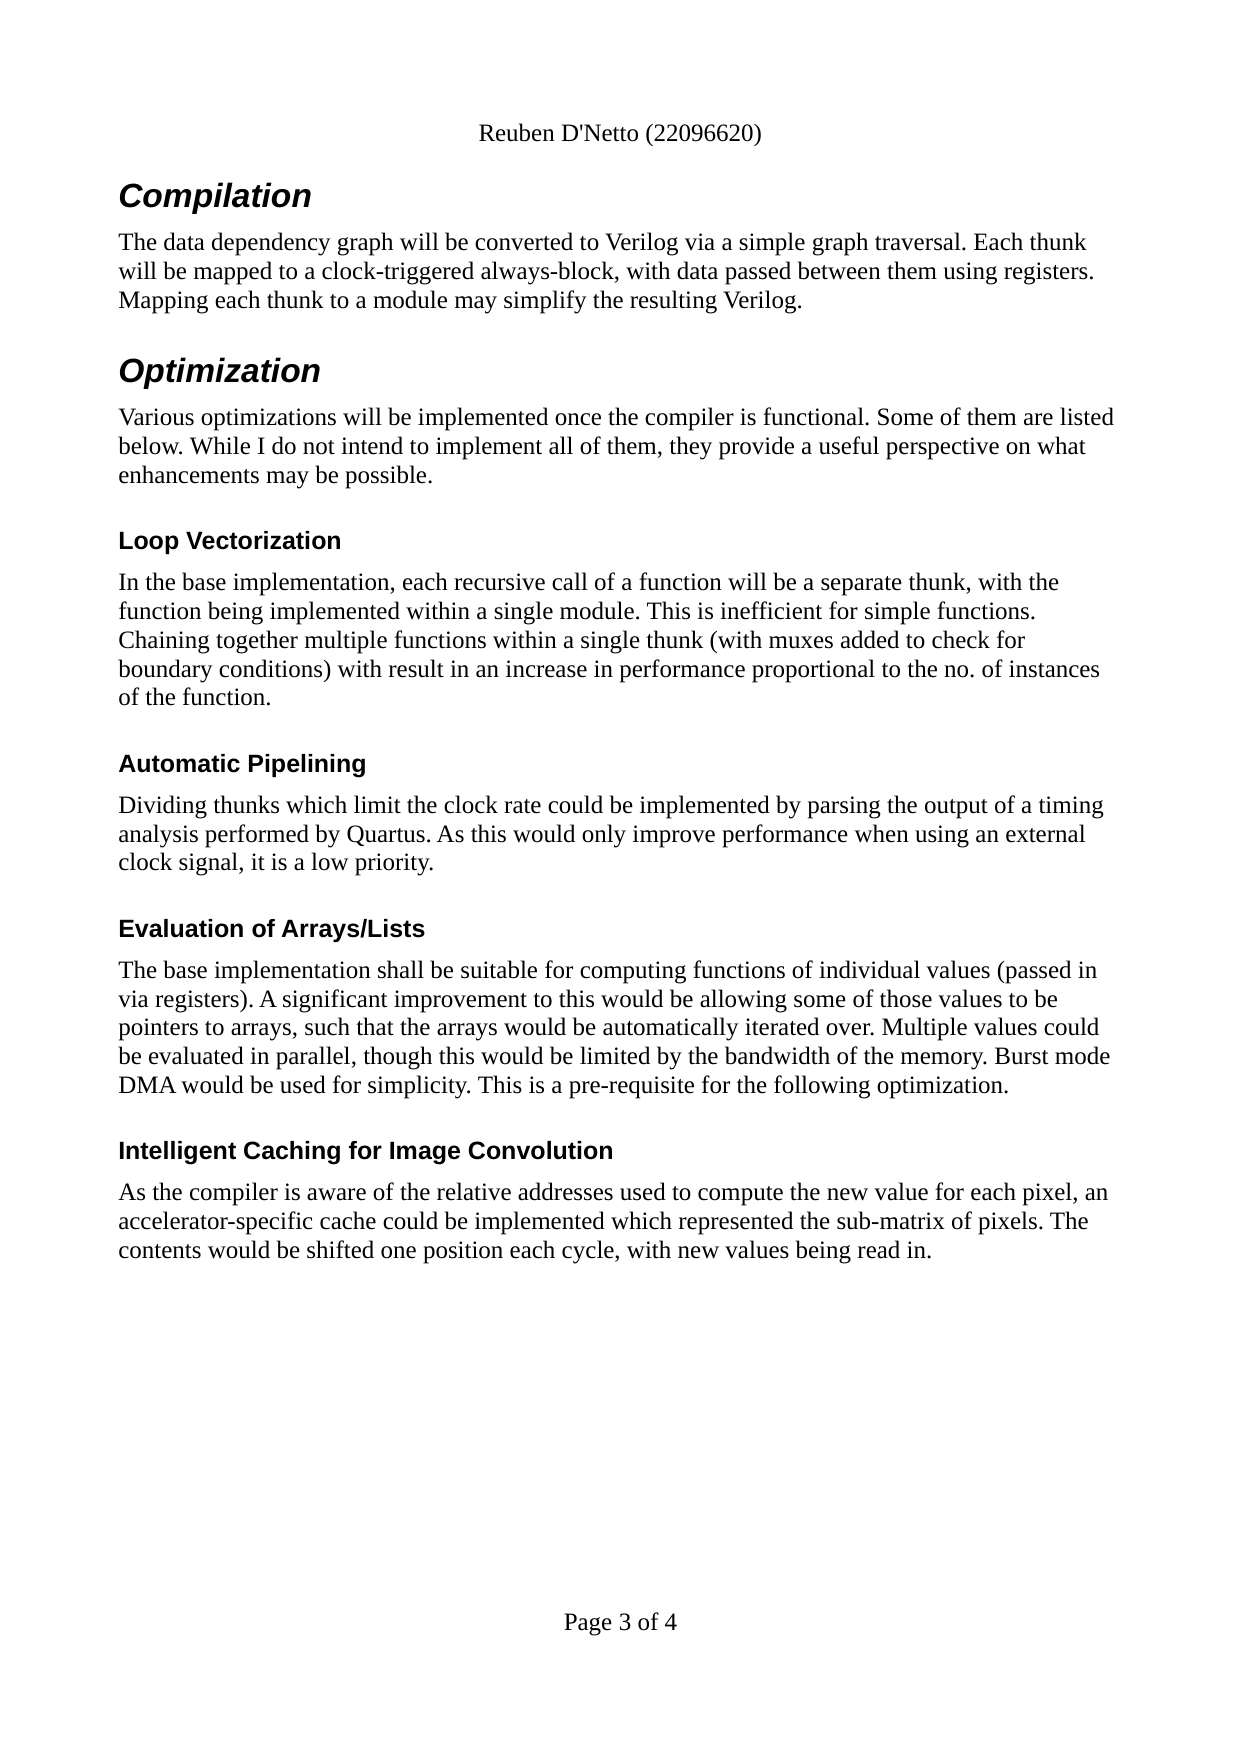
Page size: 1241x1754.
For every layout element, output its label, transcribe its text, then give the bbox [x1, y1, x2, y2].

text As the compiler is aware of the relative addresses used to compute the new value for each pixel, an accelerator-specific cache could be implemented which represented the sub-matrix of pixels. The contents would be shifted one position each cycle, with new values being read in. [118, 1177, 1122, 1264]
text The base implementation shall be suitable for computing functions of individual values (passed in via registers). A significant improvement to this would be allowing some of those values to be pointers to arrays, such that the arrays would be automatically iterated over. Multiple values could be evaluated in parallel, though this would be limited by the bandwidth of the memory. Burst mode DMA would be used for simplicity. This is a pre-requisite for the following optimization. [118, 955, 1122, 1099]
subtitle Loop Vectorization [118, 526, 1122, 555]
subtitle Evaluation of Arrays/Lists [118, 914, 1122, 942]
subtitle Compilation [118, 176, 1122, 215]
subtitle Automatic Pipelining [118, 749, 1122, 777]
text In the base implementation, each recursive call of a function will be a separate thunk, with the function being implemented within a single module. This is inefficient for simple functions. Chaining together multiple functions within a single thunk (with muxes added to check for boundary conditions) with result in an increase in performance proportional to the no. of instances of the function. [118, 567, 1122, 711]
text The data dependency graph will be converted to Verilog via a simple graph traversal. Each thunk will be mapped to a clock-triggered always-block, with data passed between them using registers. Mapping each thunk to a module may simplify the resulting Verilog. [118, 227, 1122, 314]
subtitle Optimization [118, 351, 1122, 390]
subtitle Intelligent Caching for Image Convolution [118, 1136, 1122, 1165]
text Dividing thunks which limit the clock rate could be implemented by parsing the output of a timing analysis performed by Quartus. As this would only improve performance when using an external clock signal, it is a low priority. [118, 790, 1122, 876]
text Various optimizations will be implemented once the compiler is functional. Some of them are listed below. While I do not intend to implement all of them, they provide a useful perspective on what enhancements may be possible. [118, 402, 1122, 489]
